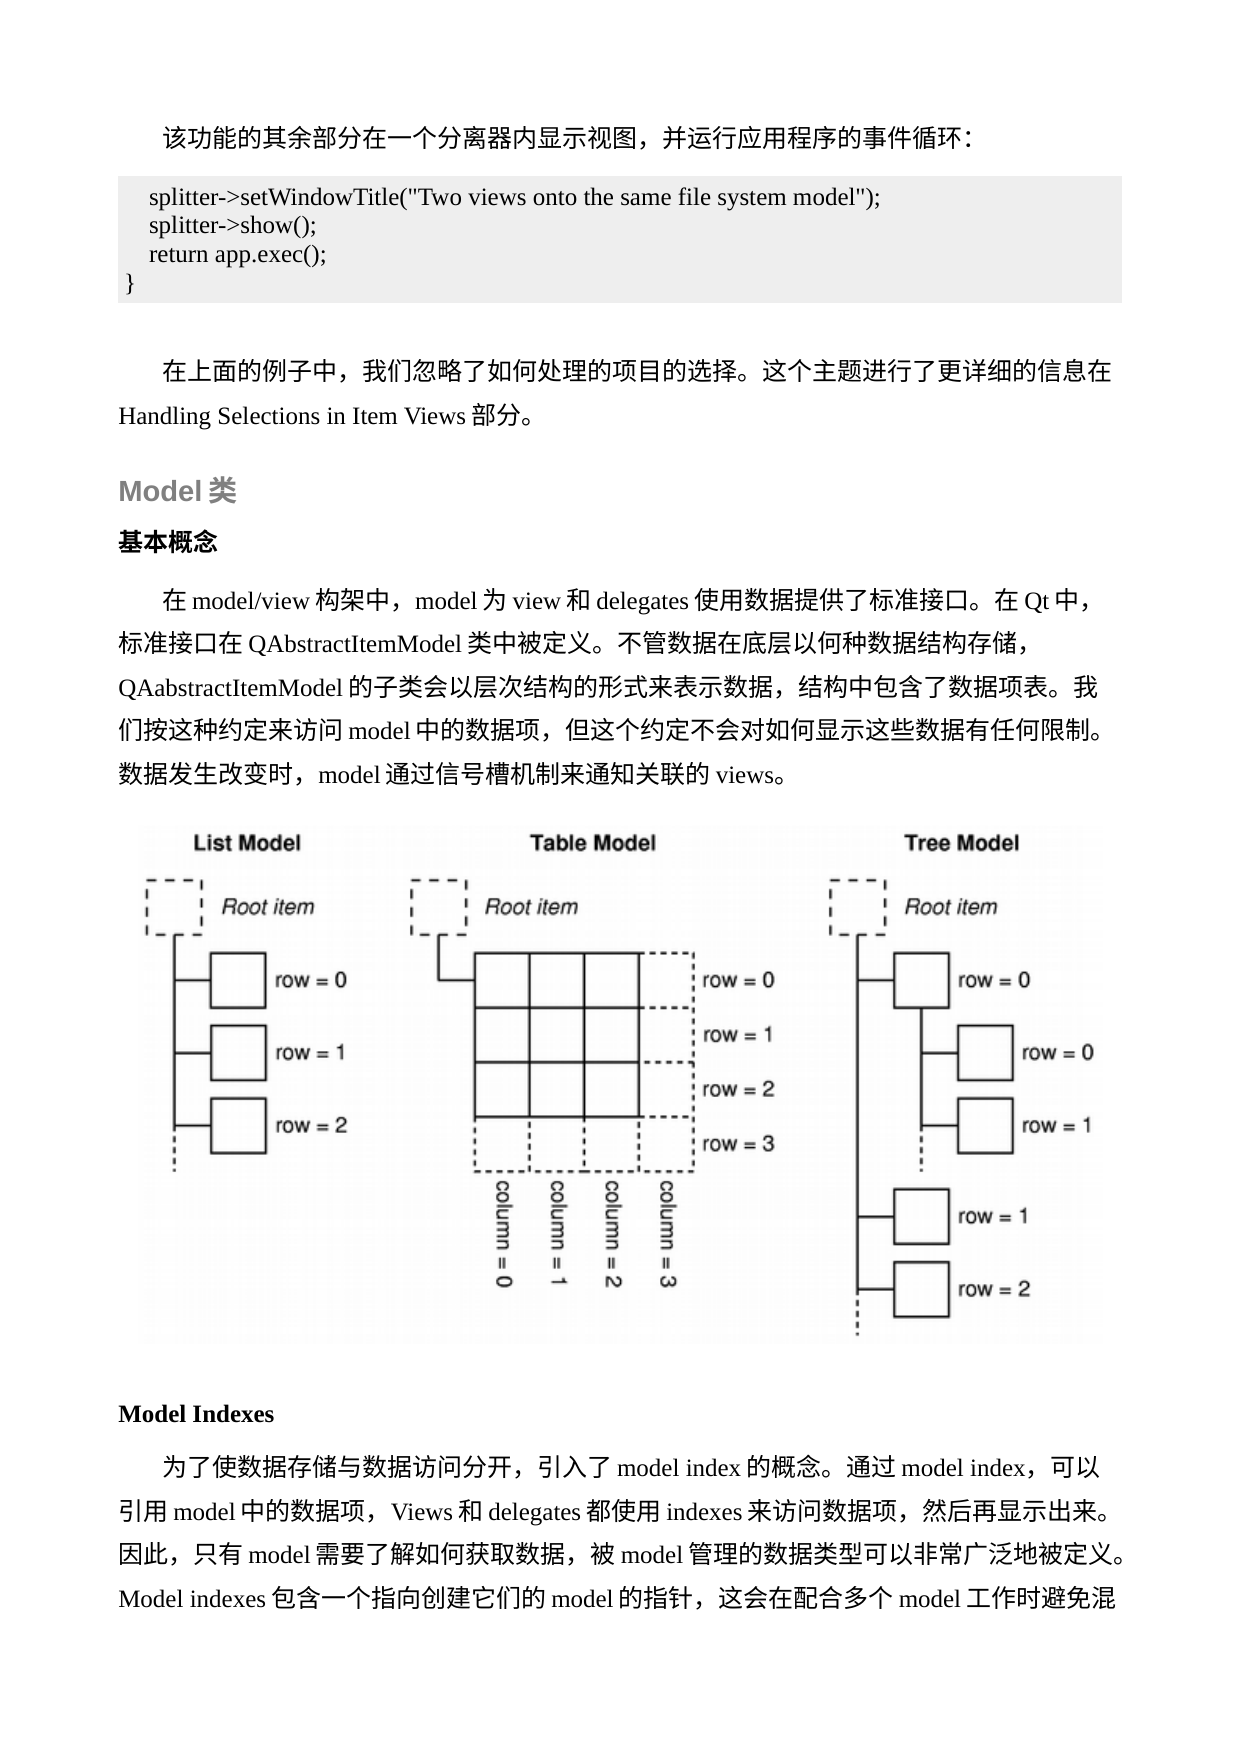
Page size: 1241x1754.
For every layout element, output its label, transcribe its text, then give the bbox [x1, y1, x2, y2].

subtitle Model类 [118, 468, 1122, 510]
text 该功能的其余部分在一个分离器内显示视图，并运行应用程序的事件循环： [118, 118, 1122, 154]
table_header splitter->setWindowTitle("Two views onto the same file system model"); splitter->show(); return app.exec(); } [118, 176, 1122, 303]
text Model Indexes [118, 1399, 1122, 1428]
text 在上面的例子中，我们忽略了如何处理的项目的选择。这个主题进行了更详细的信息在Handling Selections in Item Views部分。 [118, 352, 1122, 431]
picture [137, 825, 1103, 1344]
text 在model/view构架中，model为view和delegates使用数据提供了标准接口。在Qt中，标准接口在QAbstractItemModel类中被定义。不管数据在底层以何种数据结构存储，QAabstractItemModel的子类会以层次结构的形式来表示数据，结构中包含了数据项表。我们按这种约定来访问model中的数据项，但这个约定不会对如何显示这些数据有任何限制。数据发生改变时，model通过信号槽机制来通知关联的views。 [118, 581, 1122, 791]
text 基本概念 [118, 522, 1122, 559]
text 为了使数据存储与数据访问分开，引入了model index的概念。通过model index，可以引用model中的数据项，Views和delegates都使用indexes来访问数据项，然后再显示出来。因此，只有model需要了解如何获取数据，被model管理的数据类型可以非常广泛地被定义。Model indexes包含一个指向创建它们的model的指针，这会在配合多个model工作时避免混乱。 [118, 1448, 1122, 1614]
